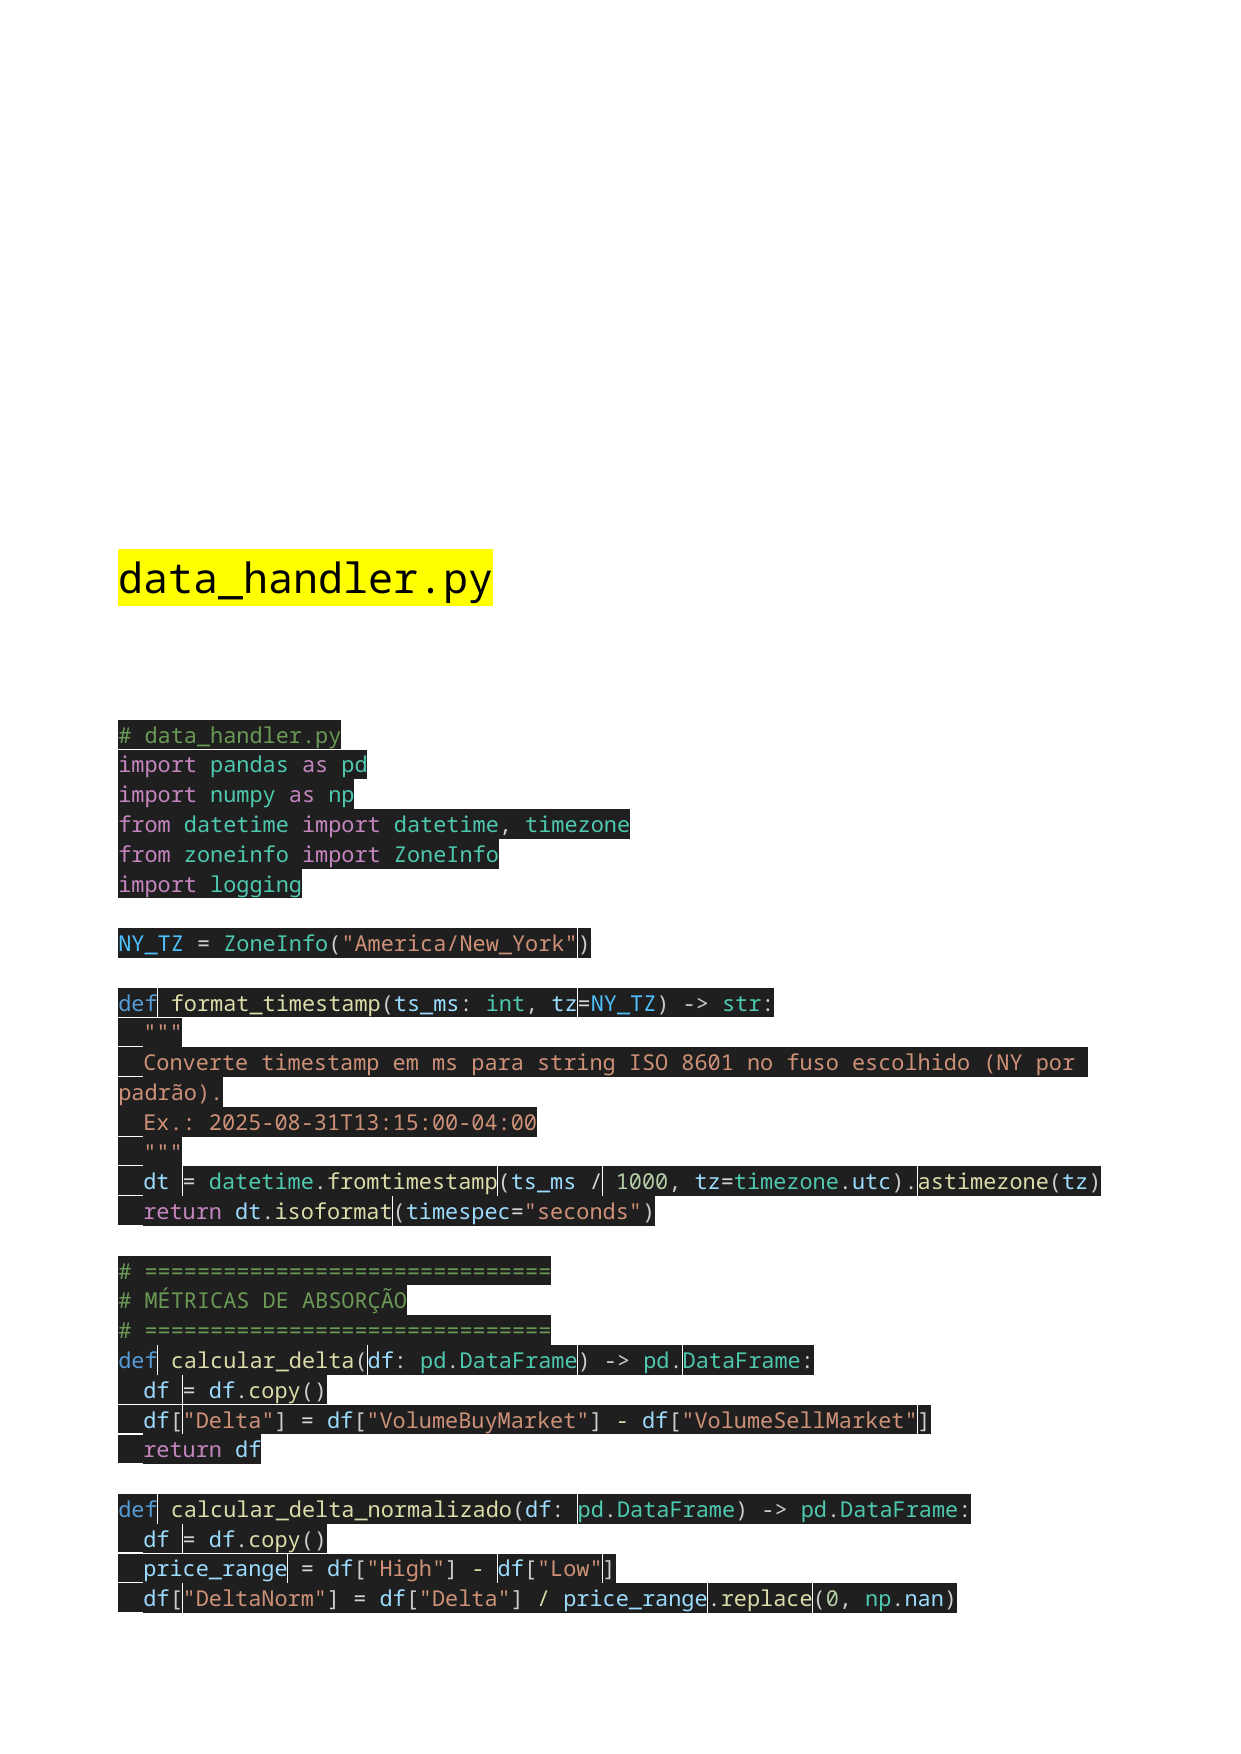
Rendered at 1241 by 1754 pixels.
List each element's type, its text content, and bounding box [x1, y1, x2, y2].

text Ex.: 2025-08-31T13:15:00-04:00 [118, 1107, 1122, 1137]
text def calcular_delta_normalizado(df: pd.DataFrame) -> pd.DataFrame: [118, 1494, 1122, 1524]
text def calcular_delta(df: pd.DataFrame) -> pd.DataFrame: [118, 1345, 1122, 1375]
text df["DeltaNorm"] = df["Delta"] / price_range.replace(0, np.nan) [118, 1583, 1122, 1613]
text import logging [118, 869, 1122, 898]
text """ [118, 1017, 1122, 1047]
text from zoneinfo import ZoneInfo [118, 839, 1122, 869]
text dt = datetime.fromtimestamp(ts_ms / 1000, tz=timezone.utc).astimezone(tz) [118, 1166, 1122, 1196]
text from datetime import datetime, timezone [118, 809, 1122, 839]
text data_handler.py [118, 549, 1122, 606]
text Converte timestamp em ms para string ISO 8601 no fuso escolhido (NY por padrão). [118, 1047, 1122, 1107]
text df = df.copy() [118, 1524, 1122, 1553]
text NY_TZ = ZoneInfo("America/New_York") [118, 928, 1122, 958]
text import numpy as np [118, 779, 1122, 809]
text def format_timestamp(ts_ms: int, tz=NY_TZ) -> str: [118, 988, 1122, 1017]
text """ [118, 1137, 1122, 1166]
text # data_handler.py [118, 720, 1122, 749]
text df = df.copy() [118, 1375, 1122, 1404]
text # =============================== [118, 1315, 1122, 1345]
text return df [118, 1434, 1122, 1464]
text return dt.isoformat(timespec="seconds") [118, 1196, 1122, 1226]
text df["Delta"] = df["VolumeBuyMarket"] - df["VolumeSellMarket"] [118, 1404, 1122, 1434]
text # =============================== [118, 1256, 1122, 1285]
text # MÉTRICAS DE ABSORÇÃO [118, 1285, 1122, 1315]
text import pandas as pd [118, 749, 1122, 779]
text price_range = df["High"] - df["Low"] [118, 1553, 1122, 1583]
